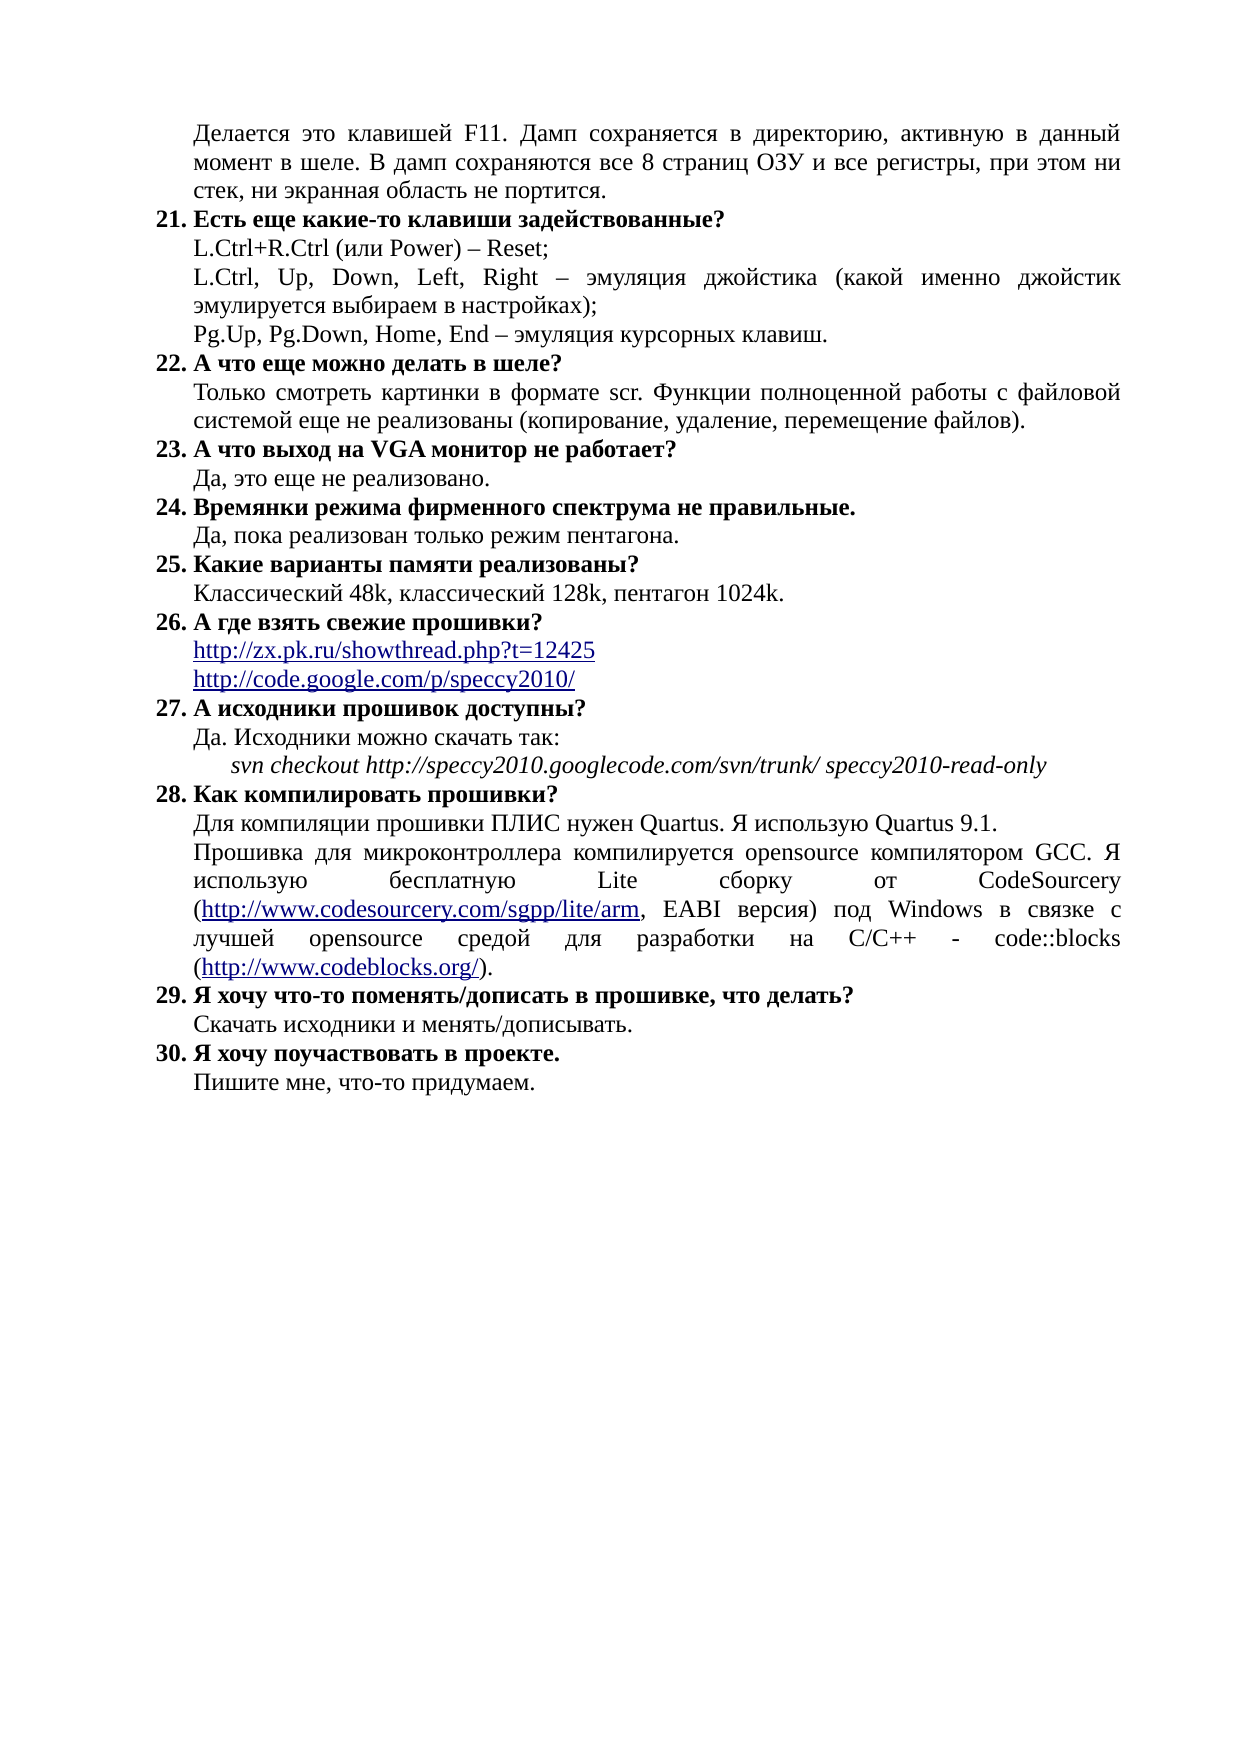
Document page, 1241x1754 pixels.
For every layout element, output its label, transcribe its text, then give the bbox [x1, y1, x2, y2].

list Делается это клавишей F11. Дамп сохраняется в директорию, активную в данный момент в шеле. В дамп сохраняются все 8 страниц ОЗУ и все регистры, при этом ни стек, ни экранная область не портится. [156, 118, 1122, 204]
list Какие варианты памяти реализованы? [156, 549, 1122, 578]
list Да. Исходники можно скачать так: [156, 722, 1122, 751]
list Пишите мне, что-то придумаем. [156, 1067, 1122, 1096]
list Я хочу что-то поменять/дописать в прошивке, что делать? [156, 981, 1122, 1009]
list Для компиляции прошивки ПЛИС нужен Quartus. Я использую Quartus 9.1. [156, 808, 1122, 837]
list http://code.google.com/p/speccy2010/ [156, 664, 1122, 693]
list А что выход на VGA монитор не работает? [156, 434, 1122, 463]
list Только смотреть картинки в формате scr. Функции полноценной работы с файловой системой еще не реализованы (копирование, удаление, перемещение файлов). [156, 377, 1122, 434]
list http://zx.pk.ru/showthread.php?t=12425 [156, 636, 1122, 664]
list Времянки режима фирменного спектрума не правильные. [156, 492, 1122, 521]
list Скачать исходники и менять/дописывать. [156, 1009, 1122, 1038]
list Прошивка для микроконтроллера компилируется opensource компилятором GCC. Я использую бесплатную Lite сборку от CodeSourcery (http://www.codesourcery.com/sgpp/lite/arm, EABI версия) под Windows в связке с лучшей opensource средой для разработки на C/C++ - code::blocks (http://www.codeblocks.org/). [156, 837, 1122, 981]
list Есть еще какие-то клавиши задействованные? [156, 204, 1122, 233]
list Я хочу поучаствовать в проекте. [156, 1038, 1122, 1067]
list А исходники прошивок доступны? [156, 693, 1122, 722]
list А что еще можно делать в шеле? [156, 348, 1122, 377]
list Pg.Up, Pg.Down, Home, End – эмуляция курсорных клавиш. [156, 319, 1122, 348]
list А где взять свежие прошивки? [156, 607, 1122, 636]
list Классический 48k, классический 128k, пентагон 1024k. [156, 578, 1122, 607]
list Как компилировать прошивки? [156, 779, 1122, 808]
list Да, это еще не реализовано. [156, 463, 1122, 492]
list L.Ctrl+R.Ctrl (или Power) – Reset; [156, 233, 1122, 262]
list Да, пока реализован только режим пентагона. [156, 521, 1122, 549]
list svn checkout http://speccy2010.googlecode.com/svn/trunk/ speccy2010-read-only [193, 751, 1122, 779]
list L.Ctrl, Up, Down, Left, Right – эмуляция джойстика (какой именно джойстик эмулируется выбираем в настройках); [156, 262, 1122, 319]
